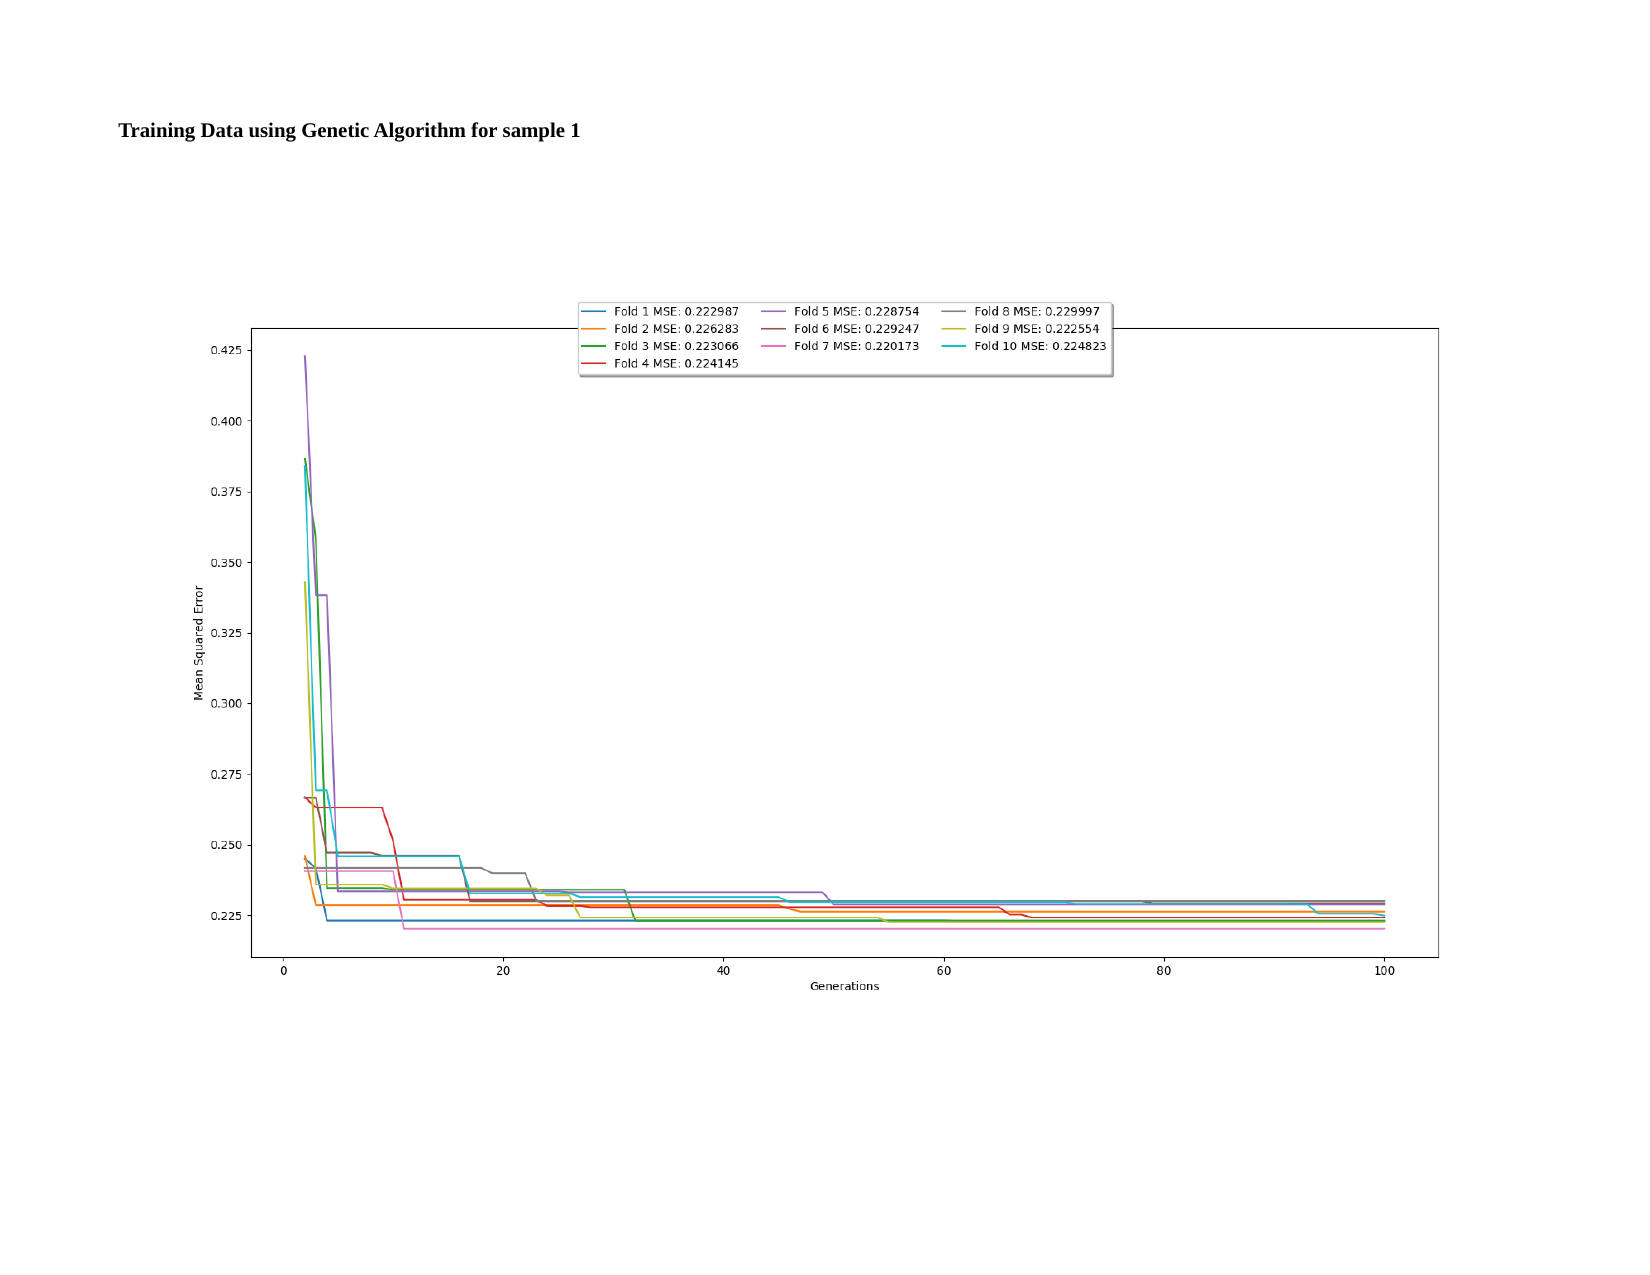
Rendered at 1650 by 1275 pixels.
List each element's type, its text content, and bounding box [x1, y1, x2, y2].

text Training Data using Genetic Algorithm for sample 1 [118, 118, 1532, 142]
picture [59, 229, 1591, 1047]
